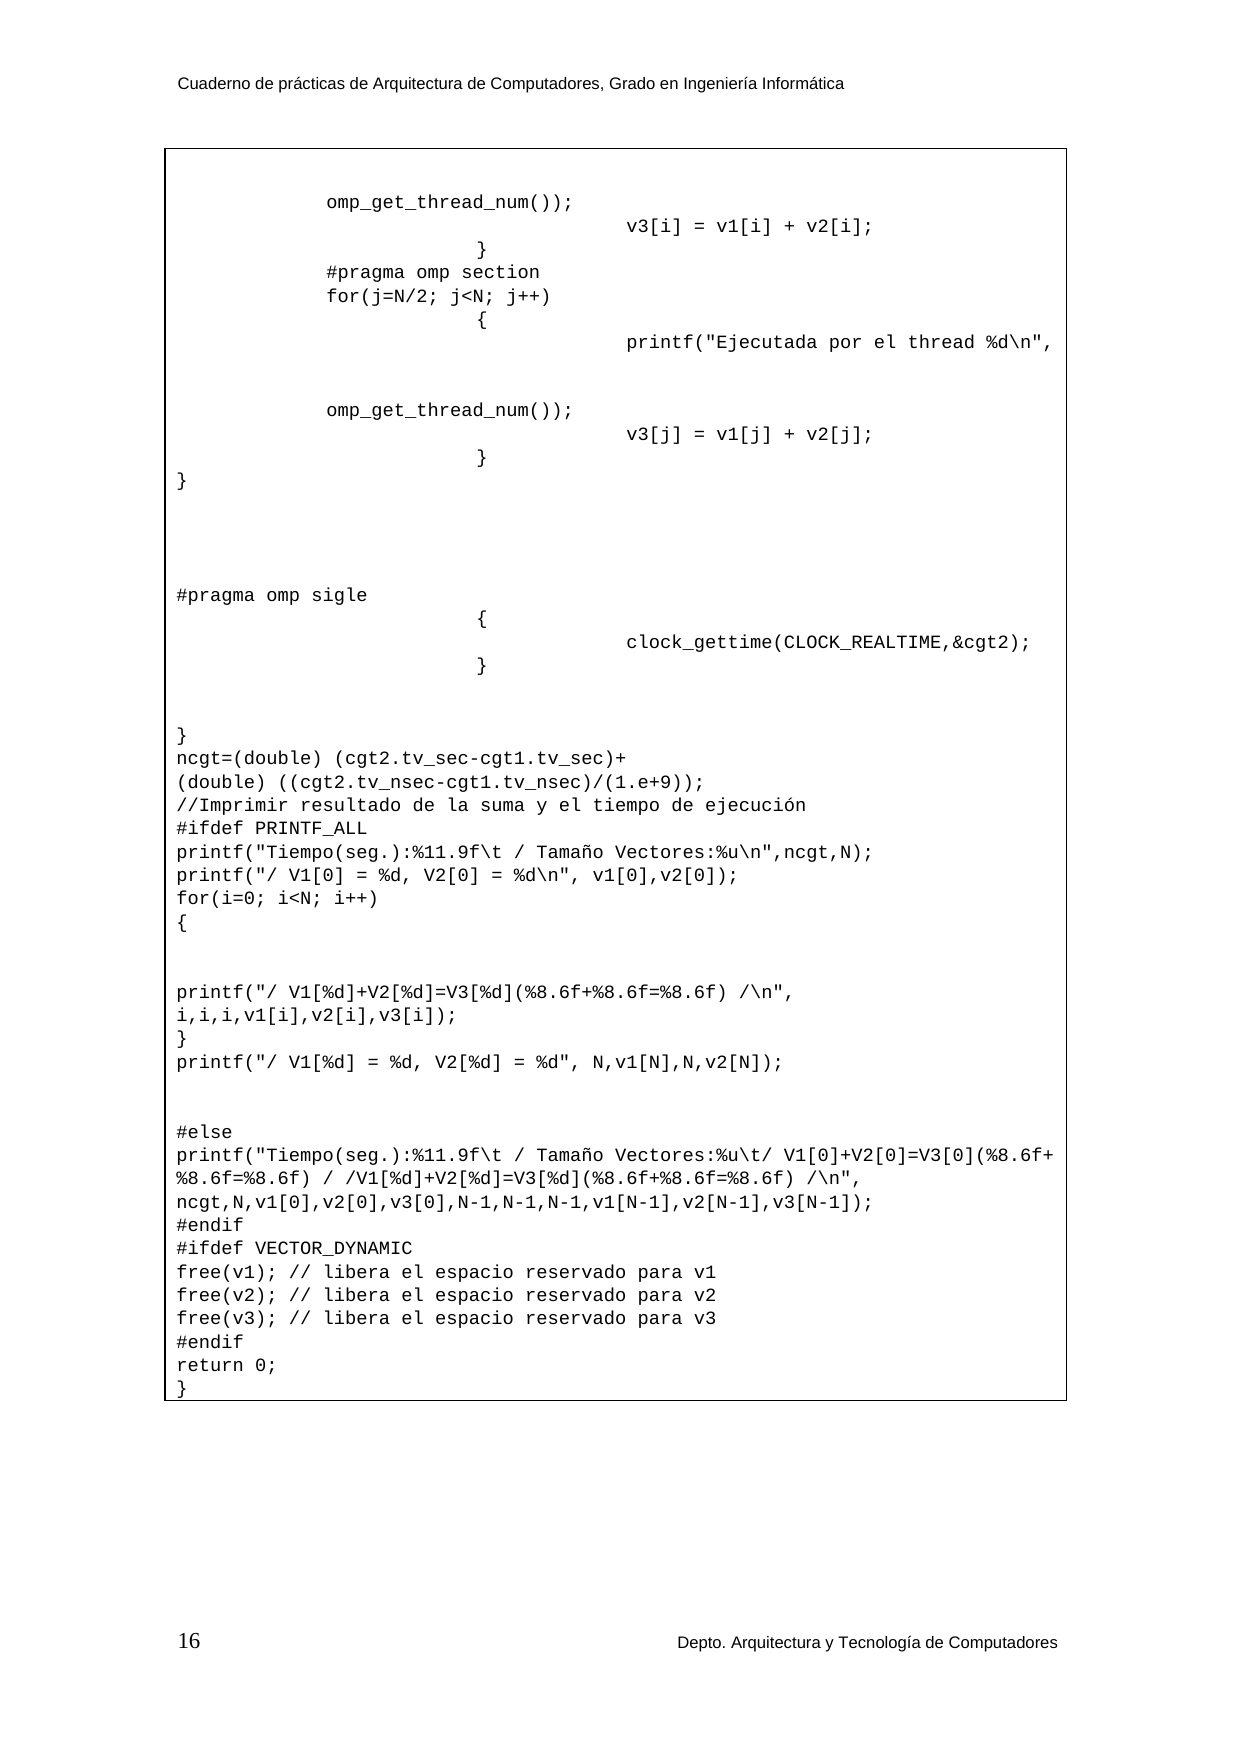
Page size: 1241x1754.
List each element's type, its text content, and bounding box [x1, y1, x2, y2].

table_header omp_get_thread_num()); v3[i] = v1[i] + v2[i]; } #pragma omp section for(j=N/2; j<N; j++) { printf("Ejecutada por el thread %d\n", omp_get_thread_num()); v3[j] = v1[j] + v2[j]; } } #pragma omp sigle { clock_gettime(CLOCK_REALTIME,&cgt2); } } ncgt=(double) (cgt2.tv_sec-cgt1.tv_sec)+ (double) ((cgt2.tv_nsec-cgt1.tv_nsec)/(1.e+9)); //Imprimir resultado de la suma y el tiempo de ejecución #ifdef PRINTF_ALL printf("Tiempo(seg.):%11.9f\t / Tamaño Vectores:%u\n",ncgt,N); printf("/ V1[0] = %d, V2[0] = %d\n", v1[0],v2[0]); for(i=0; i<N; i++) { printf("/ V1[%d]+V2[%d]=V3[%d](%8.6f+%8.6f=%8.6f) /\n", i,i,i,v1[i],v2[i],v3[i]); } printf("/ V1[%d] = %d, V2[%d] = %d", N,v1[N],N,v2[N]); #else printf("Tiempo(seg.):%11.9f\t / Tamaño Vectores:%u\t/ V1[0]+V2[0]=V3[0](%8.6f+%8.6f=%8.6f) / /V1[%d]+V2[%d]=V3[%d](%8.6f+%8.6f=%8.6f) /\n", ncgt,N,v1[0],v2[0],v3[0],N-1,N-1,N-1,v1[N-1],v2[N-1],v3[N-1]); #endif #ifdef VECTOR_DYNAMIC free(v1); // libera el espacio reservado para v1 free(v2); // libera el espacio reservado para v2 free(v3); // libera el espacio reservado para v3 #endif return 0; } [166, 149, 1066, 1400]
